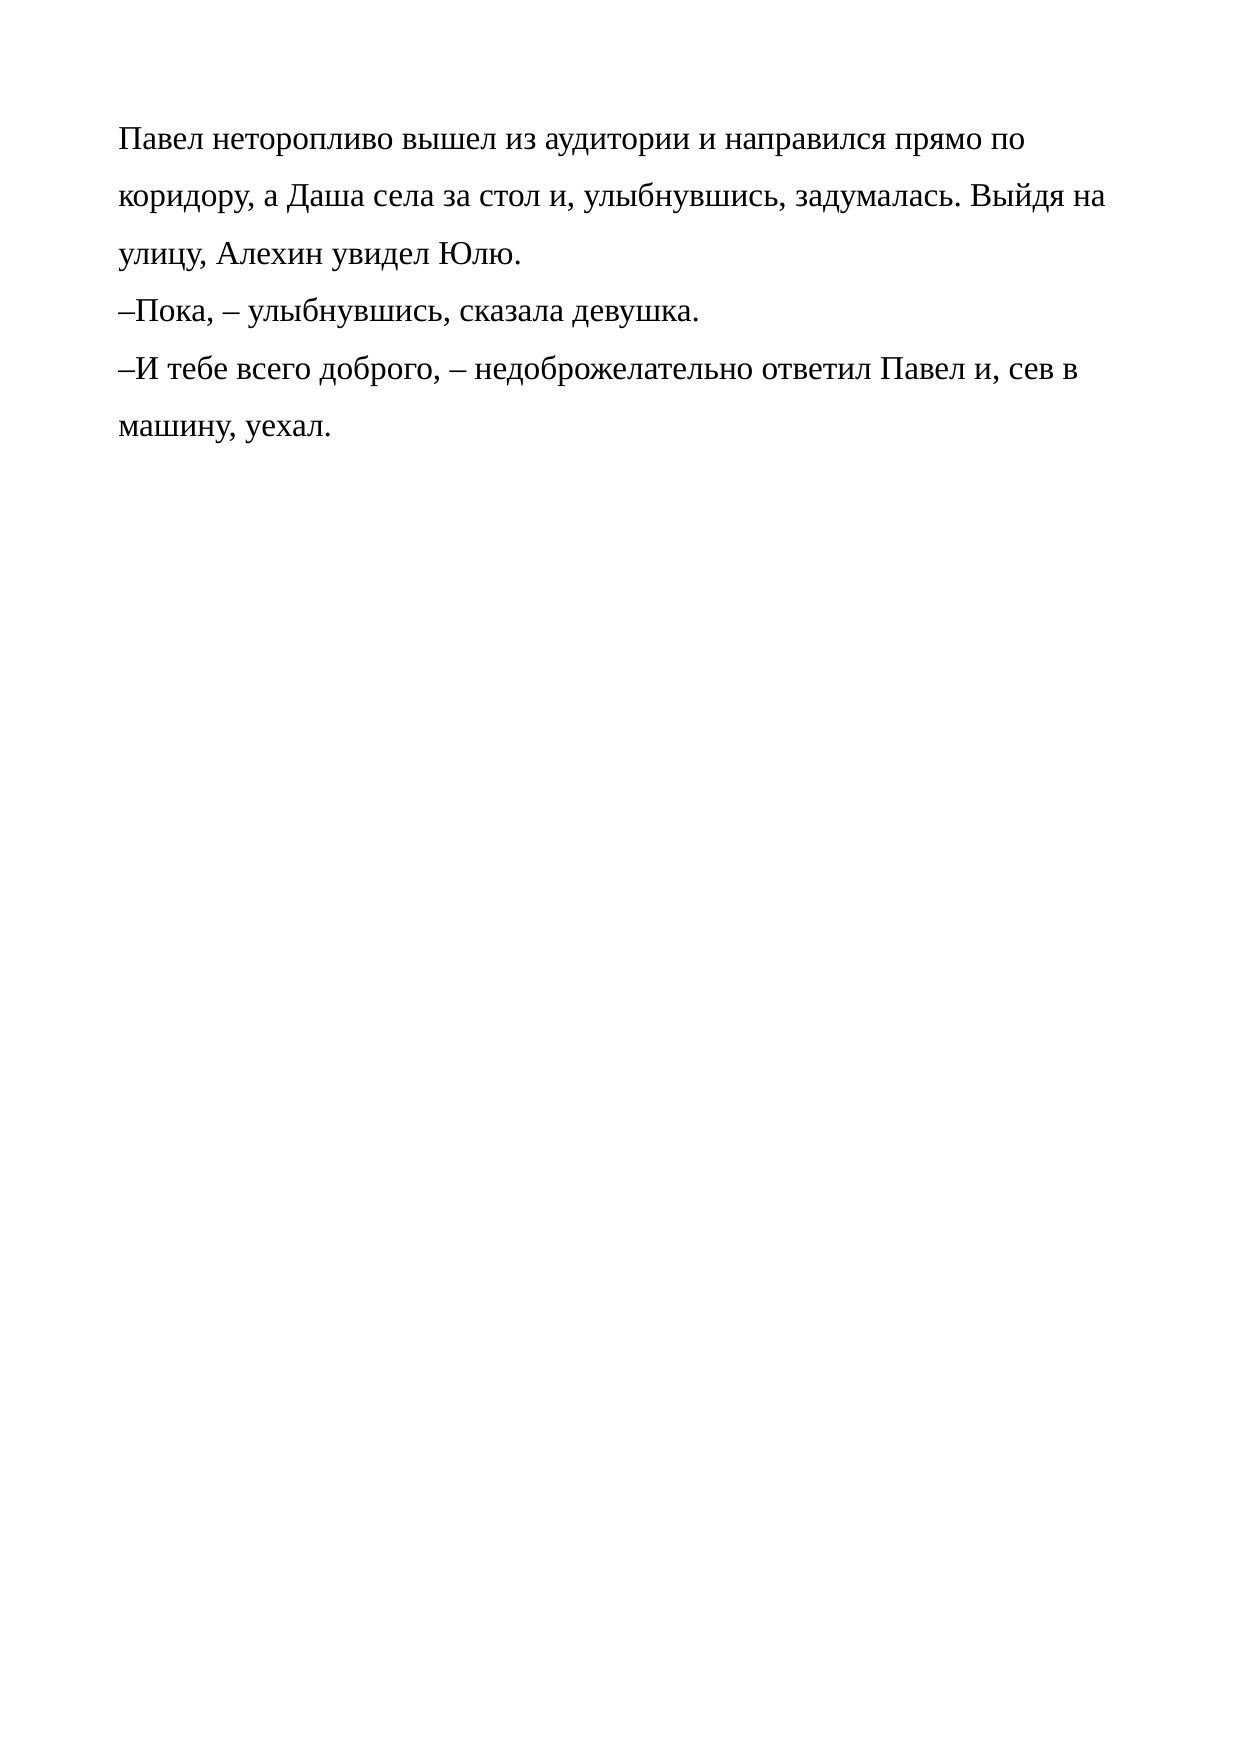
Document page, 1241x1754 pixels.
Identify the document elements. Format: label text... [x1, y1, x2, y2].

text –И тебе всего доброго, – недоброжелательно ответил Павел и, сев в машину, уехал. [118, 348, 1122, 444]
text Павел неторопливо вышел из аудитории и направился прямо по коридору, а Даша села за стол и, улыбнувшись, задумалась. Выйдя на улицу, Алехин увидел Юлю. [118, 118, 1122, 271]
text –Пока, – улыбнувшись, сказала девушка. [118, 291, 1122, 329]
